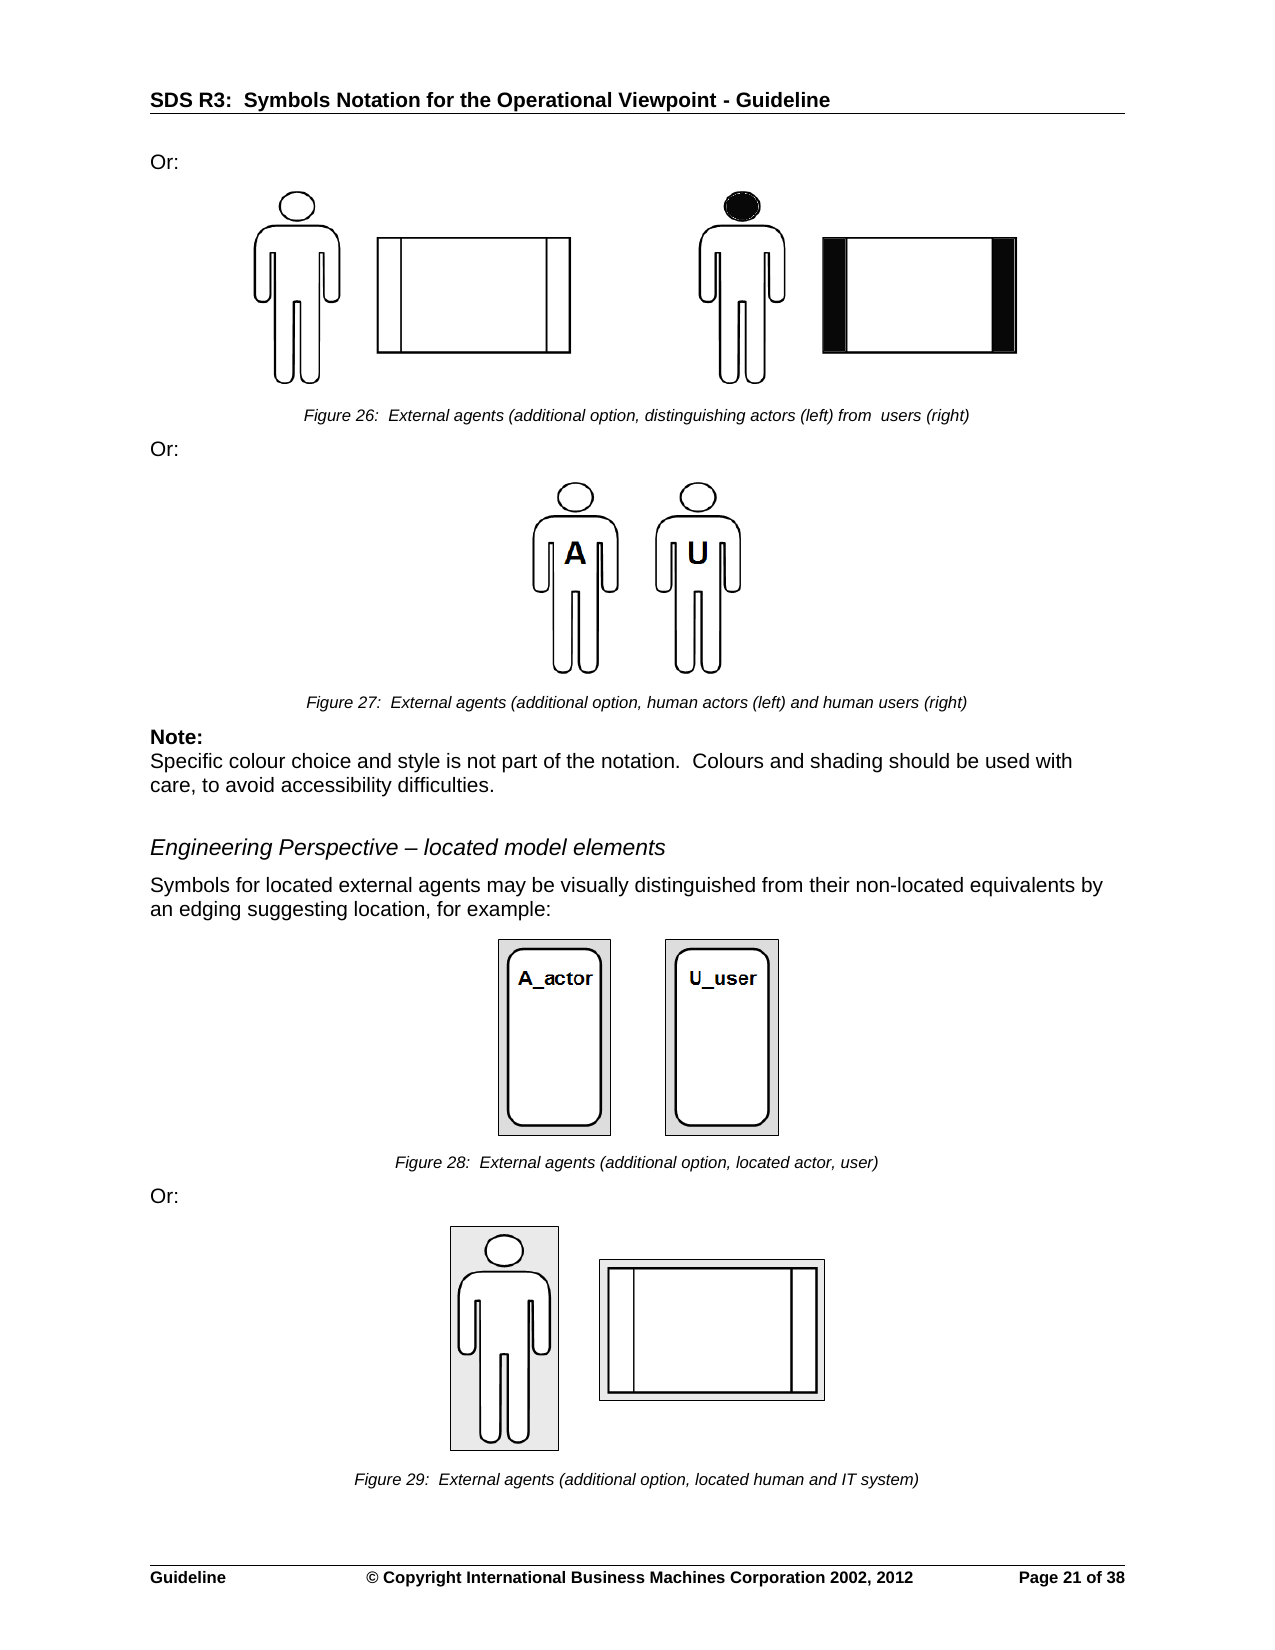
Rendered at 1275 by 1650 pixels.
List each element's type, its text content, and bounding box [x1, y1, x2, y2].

text Figure 28: External agents (additional option, located actor, user) [150, 1152, 1125, 1172]
text Or: [150, 1184, 1125, 1208]
picture [248, 188, 580, 392]
text Or: [150, 437, 1125, 461]
text Figure 29: External agents (additional option, located human and IT system) [150, 1469, 1125, 1488]
picture [445, 1222, 830, 1456]
text Figure 27: External agents (additional option, human actors (left) and human users (right) [150, 693, 1125, 712]
text Note: Specific colour choice and style is not part of the notation. Colours and shading should be used with care, to avoid accessibility difficulties. [150, 725, 1125, 797]
text Or: [150, 150, 1125, 174]
text Symbols for located external agents may be visually distinguished from their non-located equivalents by an edging suggesting location, for example: [150, 873, 1125, 921]
picture [525, 475, 750, 679]
picture [493, 935, 782, 1139]
text Figure 26: External agents (additional option, distinguishing actors (left) from users (right) [150, 406, 1125, 425]
subtitle Engineering Perspective – located model elements [150, 834, 1125, 861]
picture [693, 188, 1027, 392]
